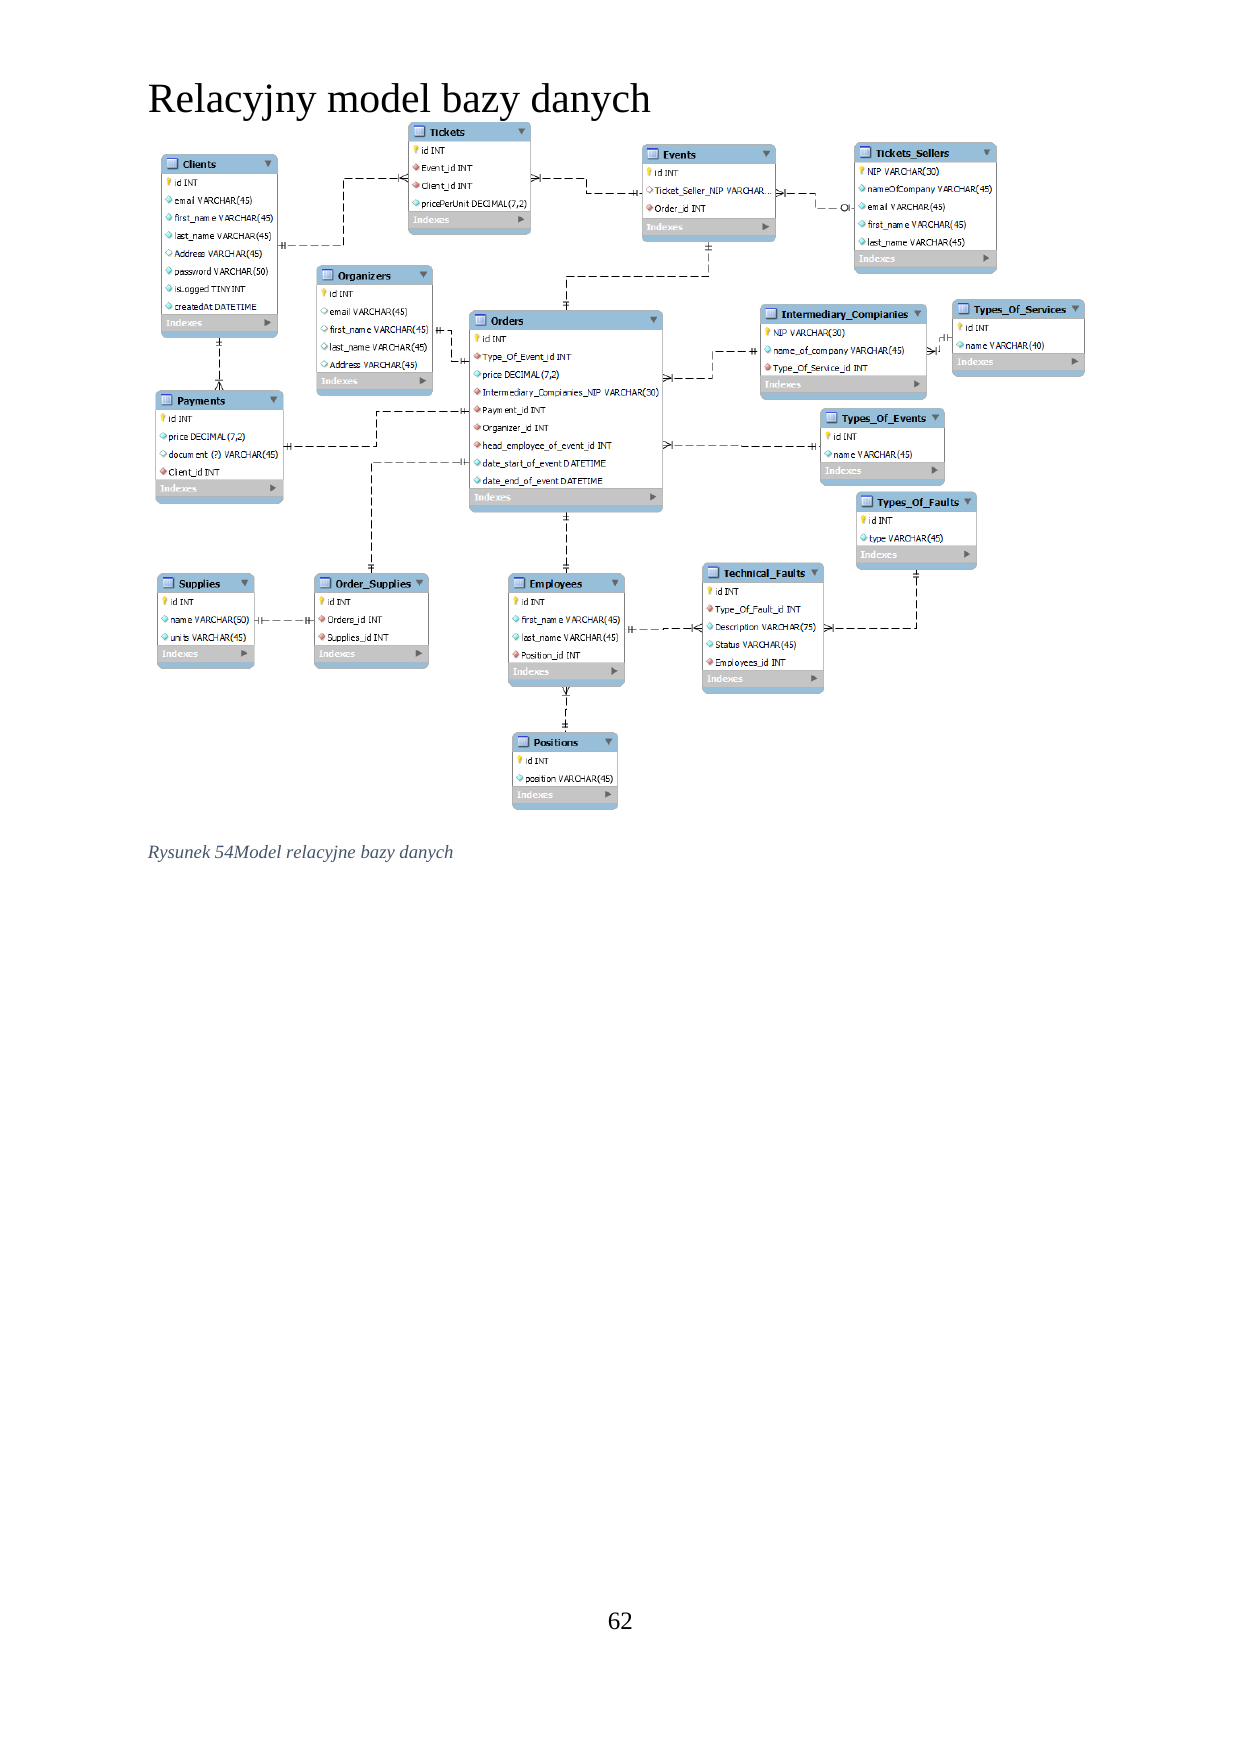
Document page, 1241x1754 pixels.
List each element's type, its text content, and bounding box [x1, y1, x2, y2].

subtitle Relacyjny model bazy danych [148, 74, 1093, 122]
text Rysunek 54Model relacyjne bazy danych [148, 841, 1093, 863]
